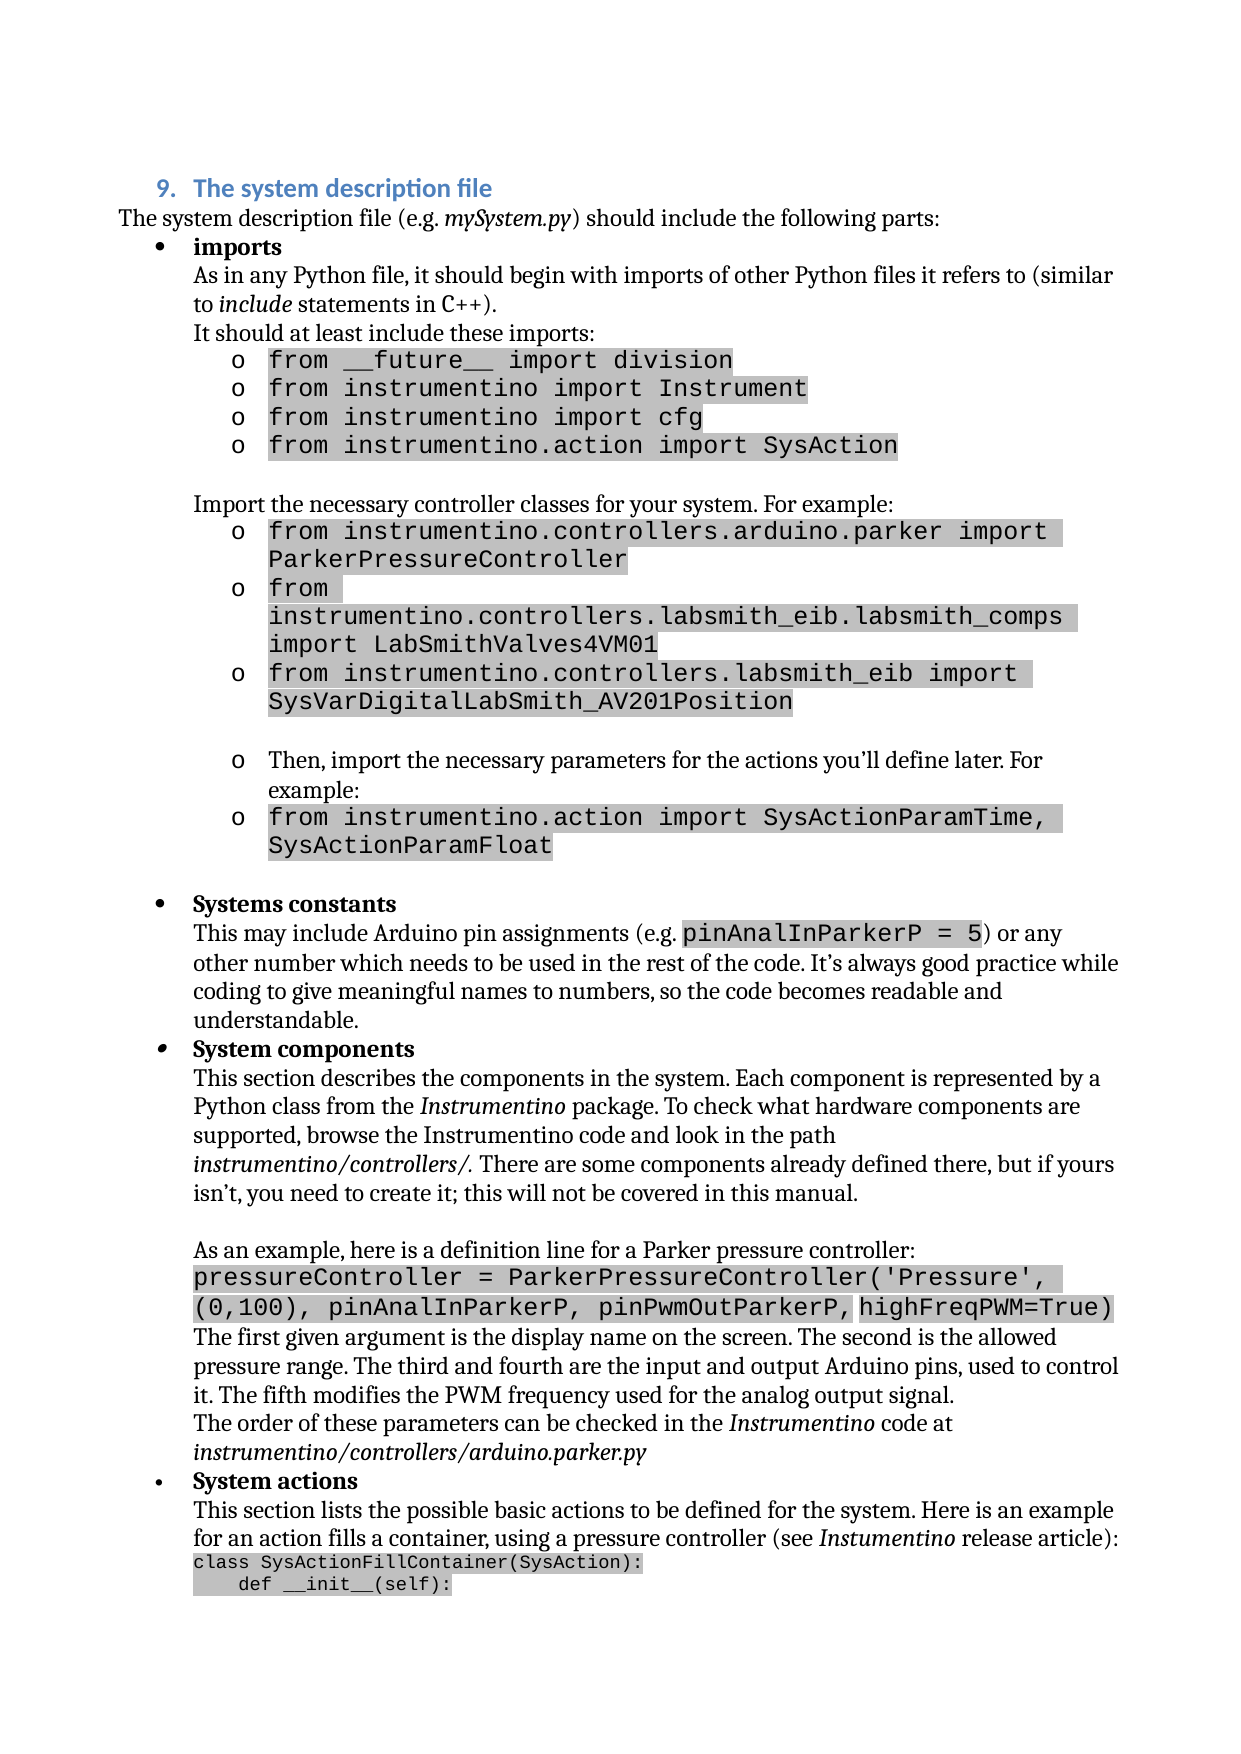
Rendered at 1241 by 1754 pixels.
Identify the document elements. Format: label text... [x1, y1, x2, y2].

list from instrumentino import Instrument [231, 376, 268, 404]
list from instrumentino.controllers.labsmith_eib.labsmith_comps import LabSmithValves4VM01 [231, 575, 1122, 660]
list from __future__ import division [733, 348, 1122, 376]
list def __init__(self): [452, 1574, 1122, 1596]
list Systems constants This may include Arduino pin assignments (e.g. pinAnalInParkerP = 5) or any other number which needs to be used in the rest of the code. It’s always good practice while coding to give meaningful names to numbers, so the code becomes readable and understandable. [156, 890, 1122, 1035]
list from instrumentino import Instrument [808, 376, 1122, 404]
list from __future__ import division [231, 348, 268, 376]
list from instrumentino import cfg [231, 404, 268, 433]
list from instrumentino.controllers.labsmith_eib import SysVarDigitalLabSmith_AV201Position [231, 660, 1122, 746]
list from instrumentino.action import SysAction [898, 433, 1122, 461]
list from instrumentino import cfg [703, 404, 1122, 433]
text The system description file (e.g. mySystem.py) should include the following parts: [118, 204, 1122, 233]
list Then, import the necessary parameters for the actions you’ll define later. For example: [231, 746, 1122, 804]
list from instrumentino.controllers.arduino.parker import ParkerPressureController [231, 518, 1122, 575]
list from instrumentino.action import SysActionParamTime, SysActionParamFloat [231, 804, 1122, 890]
subtitle The system description file [156, 171, 1122, 204]
list System components This section describes the components in the system. Each component is represented by a Python class from the Instrumentino package. To check what hardware components are supported, browse the Instrumentino code and look in the path instrumentino/controllers/. There are some components already defined there, but if yours isn’t, you need to create it; this will not be covered in this manual. As an example, here is a definition line for a Parker pressure controller: pressureController = ParkerPressureController('Pressure', (0,100), pinAnalInParkerP, pinPwmOutParkerP, highFreqPWM=True) The first given argument is the display name on the screen. The second is the allowed pressure range. The third and fourth are the input and output Arduino pins, used to control it. The fifth modifies the PWM frequency used for the analog output signal. The order of these parameters can be checked in the Instrumentino code at instrumentino/controllers/arduino.parker.py [156, 1035, 1122, 1467]
list imports As in any Python file, it should begin with imports of other Python files it refers to (similar to include statements in C++). It should at least include these imports: [156, 233, 1122, 348]
list from instrumentino.action import SysAction [231, 433, 268, 461]
list Import the necessary controller classes for your system. For example: [193, 461, 1122, 518]
list System actions This section lists the possible basic actions to be defined for the system. Here is an example for an action fills a container, using a pressure controller (see Instumentino release article): class SysActionFillContainer(SysAction): [156, 1467, 1122, 1574]
